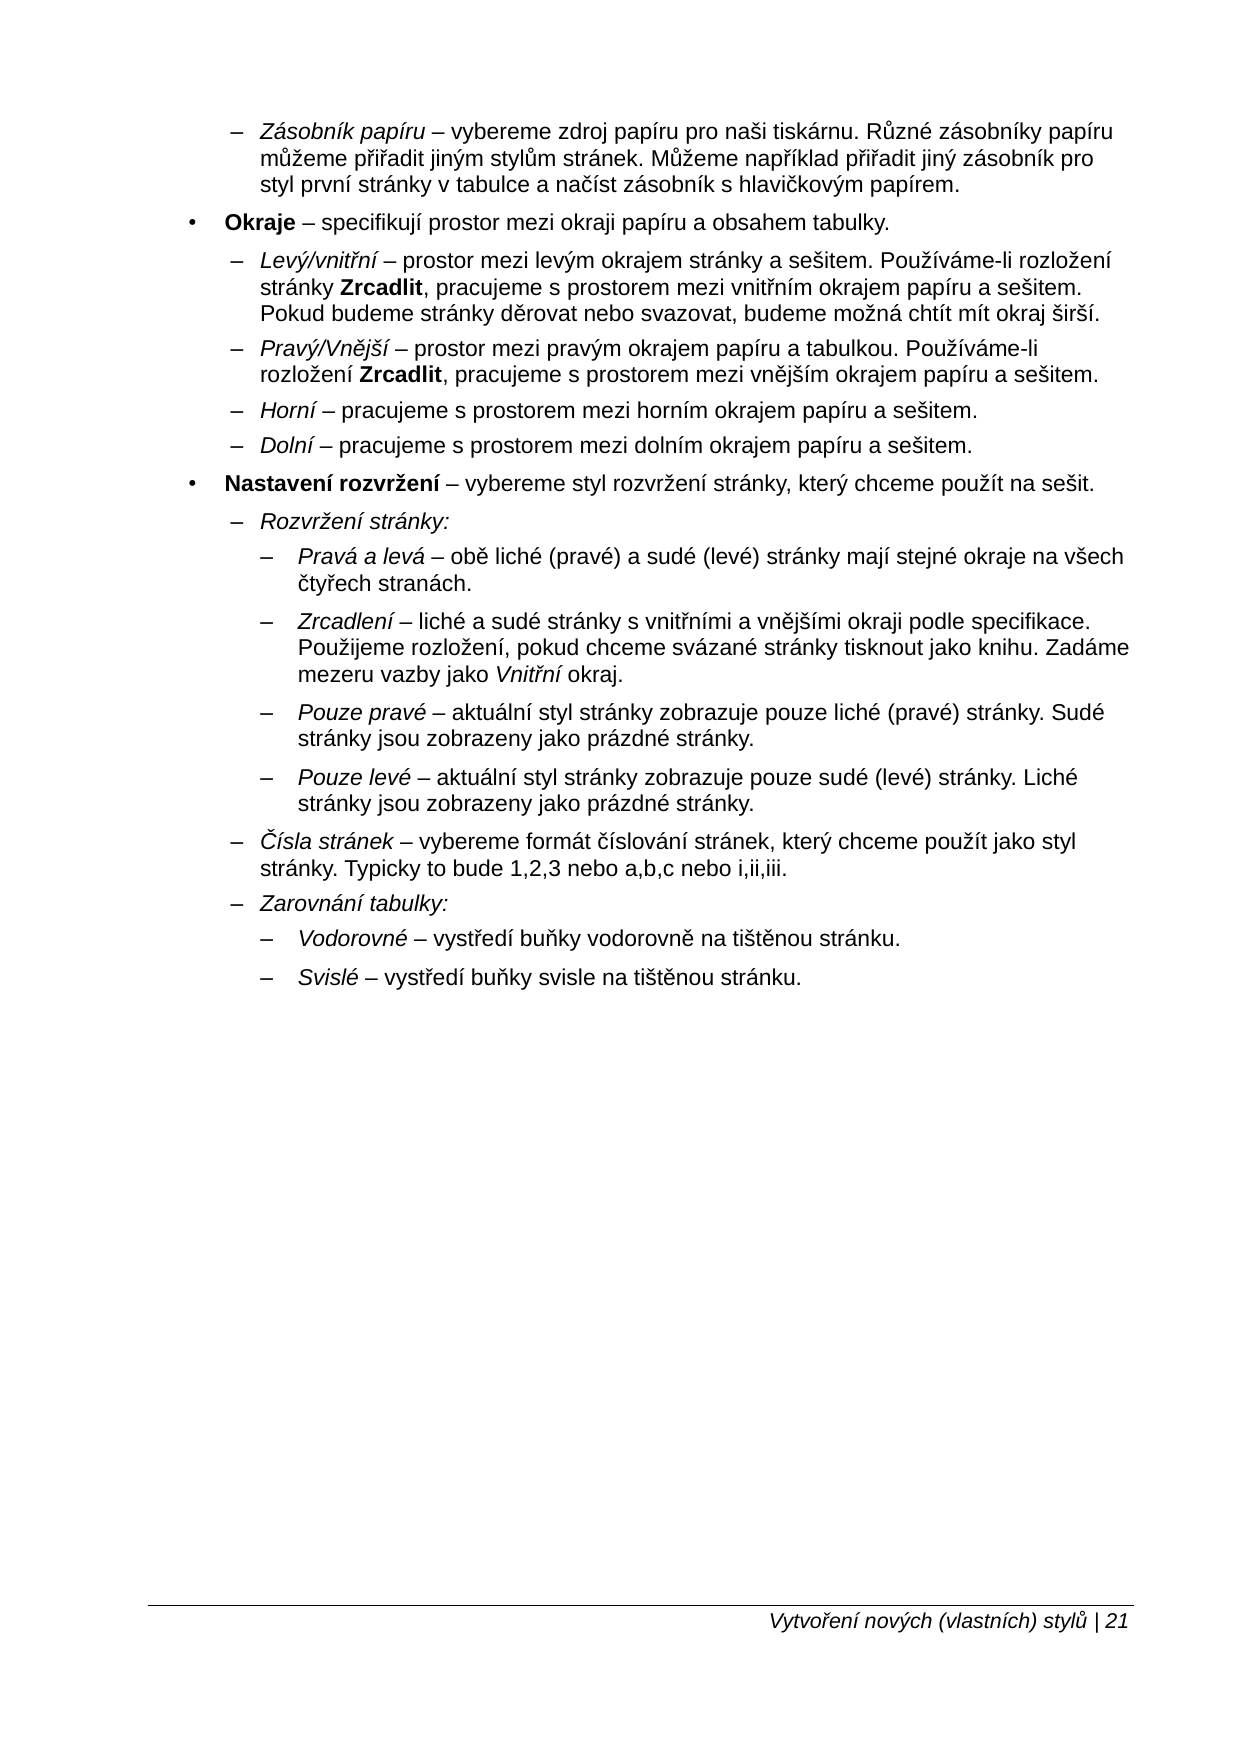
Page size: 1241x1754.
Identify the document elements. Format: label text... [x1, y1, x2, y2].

list Vodorovné – vystředí buňky vodorovně na tištěnou stránku. [260, 925, 1134, 951]
list Pouze pravé – aktuální styl stránky zobrazuje pouze liché (pravé) stránky. Sudé stránky jsou zobrazeny jako prázdné stránky. [260, 699, 1134, 752]
list Dolní – pracujeme s prostorem mezi dolním okrajem papíru a sešitem. [230, 432, 1134, 458]
list Rozvržení stránky: [230, 508, 1134, 534]
list Nastavení rozvržení – vybereme styl rozvržení stránky, který chceme použít na sešit. [185, 467, 1134, 499]
list Pravý/Vnější – prostor mezi pravým okrajem papíru a tabulkou. Používáme-li rozložení Zrcadlit, pracujeme s prostorem mezi vnějším okrajem papíru a sešitem. [230, 335, 1134, 388]
list Horní – pracujeme s prostorem mezi horním okrajem papíru a sešitem. [230, 397, 1134, 423]
list Zásobník papíru – vybereme zdroj papíru pro naši tiskárnu. Různé zásobníky papíru můžeme přiřadit jiným stylům stránek. Můžeme například přiřadit jiný zásobník pro styl první stránky v tabulce a načíst zásobník s hlavičkovým papírem. [230, 118, 1134, 197]
list Zrcadlení – liché a sudé stránky s vnitřními a vnějšími okraji podle specifikace. Použijeme rozložení, pokud chceme svázané stránky tisknout jako knihu. Zadáme mezeru vazby jako Vnitřní okraj. [260, 608, 1134, 687]
list Čísla stránek – vybereme formát číslování stránek, který chceme použít jako styl stránky. Typicky to bude 1,2,3 nebo a,b,c nebo i,ii,iii. [230, 828, 1134, 881]
list Pravá a levá – obě liché (pravé) a sudé (levé) stránky mají stejné okraje na všech čtyřech stranách. [260, 543, 1134, 596]
list Pouze levé – aktuální styl stránky zobrazuje pouze sudé (levé) stránky. Liché stránky jsou zobrazeny jako prázdné stránky. [260, 764, 1134, 816]
list Okraje – specifikují prostor mezi okraji papíru a obsahem tabulky. [185, 206, 1134, 238]
list Svislé – vystředí buňky svisle na tištěnou stránku. [260, 963, 1134, 990]
list Levý/vnitřní – prostor mezi levým okrajem stránky a sešitem. Používáme-li rozložení stránky Zrcadlit, pracujeme s prostorem mezi vnitřním okrajem papíru a sešitem. Pokud budeme stránky děrovat nebo svazovat, budeme možná chtít mít okraj širší. [230, 247, 1134, 326]
list Zarovnání tabulky: [230, 890, 1134, 916]
